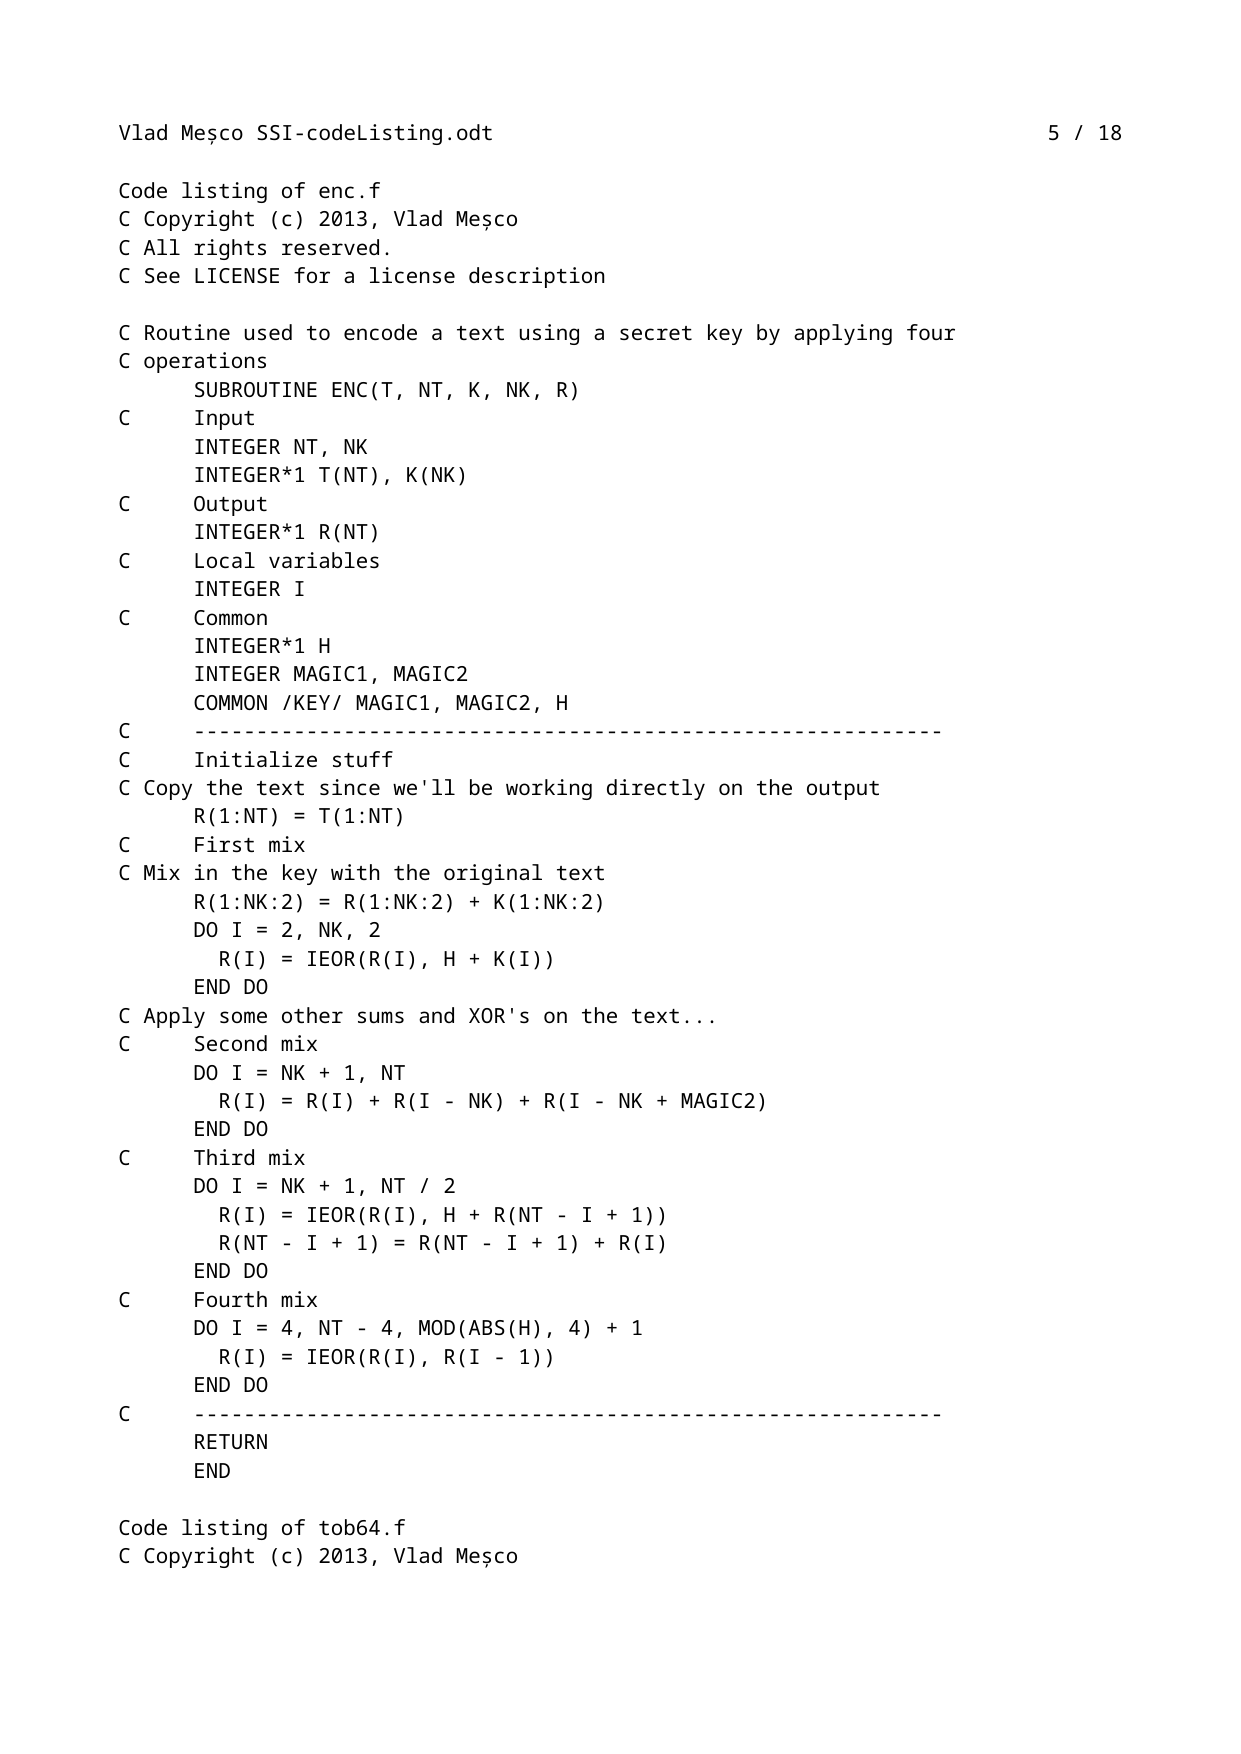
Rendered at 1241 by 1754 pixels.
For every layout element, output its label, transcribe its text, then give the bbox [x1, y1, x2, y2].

text C operations [118, 347, 1122, 375]
text END [118, 1456, 1122, 1484]
text R(I) = R(I) + R(I - NK) + R(I - NK + MAGIC2) [118, 1086, 1122, 1114]
text INTEGER I [118, 574, 1122, 603]
text R(I) = IEOR(R(I), H + K(I)) [118, 944, 1122, 972]
text C Common [118, 603, 1122, 631]
text DO I = NK + 1, NT / 2 [118, 1171, 1122, 1200]
text R(I) = IEOR(R(I), H + R(NT - I + 1)) [118, 1200, 1122, 1228]
text END DO [118, 972, 1122, 1001]
text RETURN [118, 1427, 1122, 1456]
text C Copyright (c) 2013, Vlad Meșco [118, 204, 1122, 233]
text C First mix [118, 830, 1122, 858]
text R(NT - I + 1) = R(NT - I + 1) + R(I) [118, 1228, 1122, 1257]
text C Copy the text since we'll be working directly on the output [118, 773, 1122, 802]
text END DO [118, 1114, 1122, 1143]
text SUBROUTINE ENC(T, NT, K, NK, R) [118, 375, 1122, 403]
text END DO [118, 1257, 1122, 1285]
text COMMON /KEY/ MAGIC1, MAGIC2, H [118, 688, 1122, 716]
text INTEGER*1 T(NT), K(NK) [118, 460, 1122, 489]
text INTEGER MAGIC1, MAGIC2 [118, 659, 1122, 688]
text C Routine used to encode a text using a secret key by applying four [118, 318, 1122, 347]
text C All rights reserved. [118, 233, 1122, 261]
text R(I) = IEOR(R(I), R(I - 1)) [118, 1342, 1122, 1370]
text C Local variables [118, 546, 1122, 574]
text DO I = 4, NT - 4, MOD(ABS(H), 4) + 1 [118, 1313, 1122, 1342]
text C Apply some other sums and XOR's on the text... [118, 1001, 1122, 1029]
text C Initialize stuff [118, 745, 1122, 773]
text END DO [118, 1370, 1122, 1399]
text C Copyright (c) 2013, Vlad Meșco [118, 1541, 1122, 1569]
text INTEGER*1 R(NT) [118, 517, 1122, 546]
text C Fourth mix [118, 1285, 1122, 1313]
text DO I = NK + 1, NT [118, 1058, 1122, 1086]
text C ------------------------------------------------------------ [118, 1399, 1122, 1427]
text C ------------------------------------------------------------ [118, 716, 1122, 745]
text C Output [118, 489, 1122, 517]
text R(1:NT) = T(1:NT) [118, 802, 1122, 830]
text INTEGER NT, NK [118, 432, 1122, 460]
text C See LICENSE for a license description [118, 261, 1122, 290]
text C Mix in the key with the original text [118, 858, 1122, 887]
text INTEGER*1 H [118, 631, 1122, 659]
text C Second mix [118, 1029, 1122, 1058]
text Code listing of enc.f [118, 176, 1122, 204]
text C Third mix [118, 1143, 1122, 1171]
text Code listing of tob64.f [118, 1513, 1122, 1541]
text C Input [118, 403, 1122, 432]
text DO I = 2, NK, 2 [118, 915, 1122, 944]
text R(1:NK:2) = R(1:NK:2) + K(1:NK:2) [118, 887, 1122, 915]
